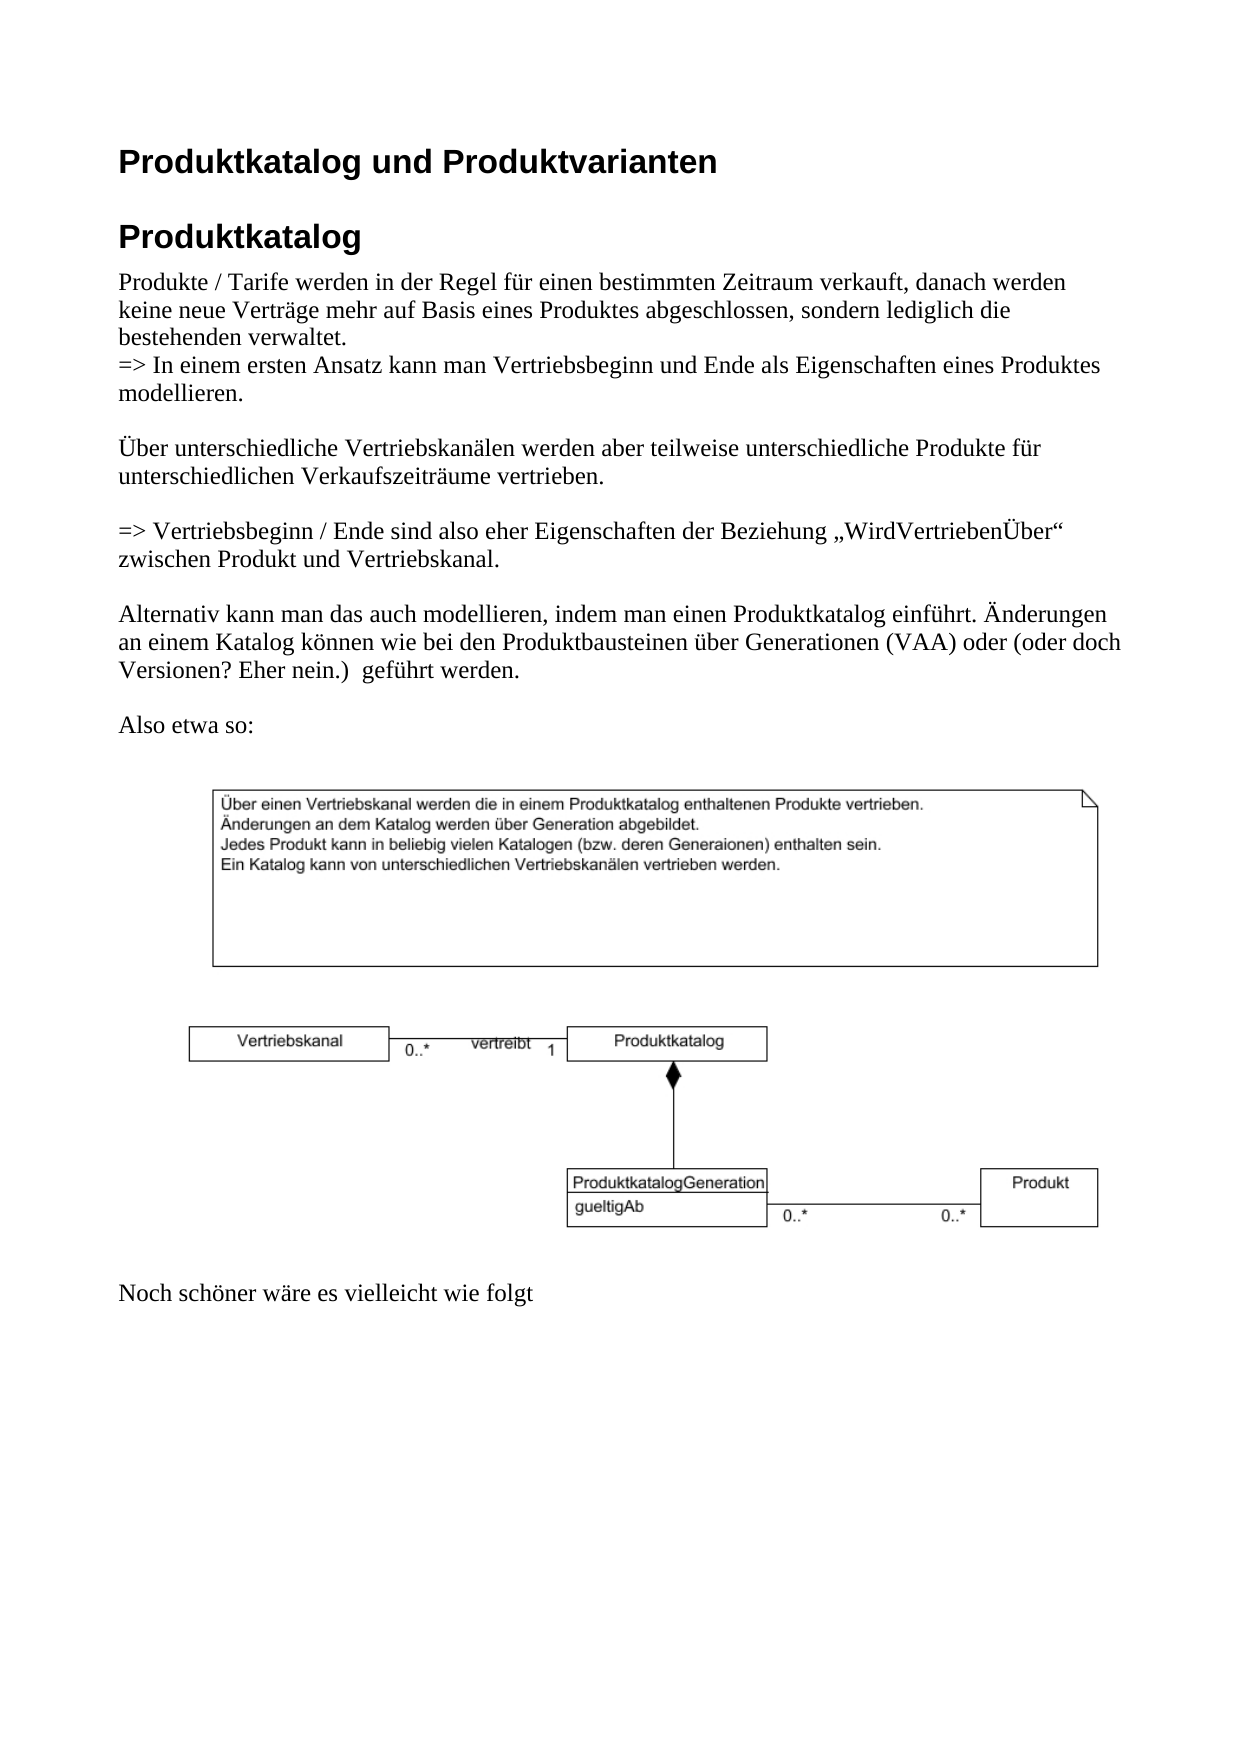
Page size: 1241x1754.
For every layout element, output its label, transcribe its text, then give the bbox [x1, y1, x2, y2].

text => In einem ersten Ansatz kann man Vertriebsbeginn und Ende als Eigenschaften eines Produktes modellieren. [118, 351, 1122, 407]
subtitle Produktkatalog und Produktvarianten [118, 143, 1122, 181]
text Über unterschiedliche Vertriebskanälen werden aber teilweise unterschiedliche Produkte für unterschiedlichen Verkaufszeiträume vertrieben. [118, 434, 1122, 490]
text Alternativ kann man das auch modellieren, indem man einen Produktkatalog einführt. Änderungen an einem Katalog können wie bei den Produktbausteinen über Generationen (VAA) oder (oder doch Versionen? Eher nein.) geführt werden. [118, 601, 1122, 684]
text Also etwa so: [118, 711, 1122, 739]
text Noch schöner wäre es vielleicht wie folgt [118, 1279, 1122, 1306]
subtitle Produktkatalog [118, 218, 1122, 256]
text => Vertriebsbeginn / Ende sind also eher Eigenschaften der Beziehung „WirdVertriebenÜber“ zwischen Produkt und Vertriebskanal. [118, 517, 1122, 573]
picture [118, 766, 1122, 1251]
text Produkte / Tarife werden in der Regel für einen bestimmten Zeitraum verkauft, danach werden keine neue Verträge mehr auf Basis eines Produktes abgeschlossen, sondern lediglich die bestehenden verwaltet. [118, 268, 1122, 351]
